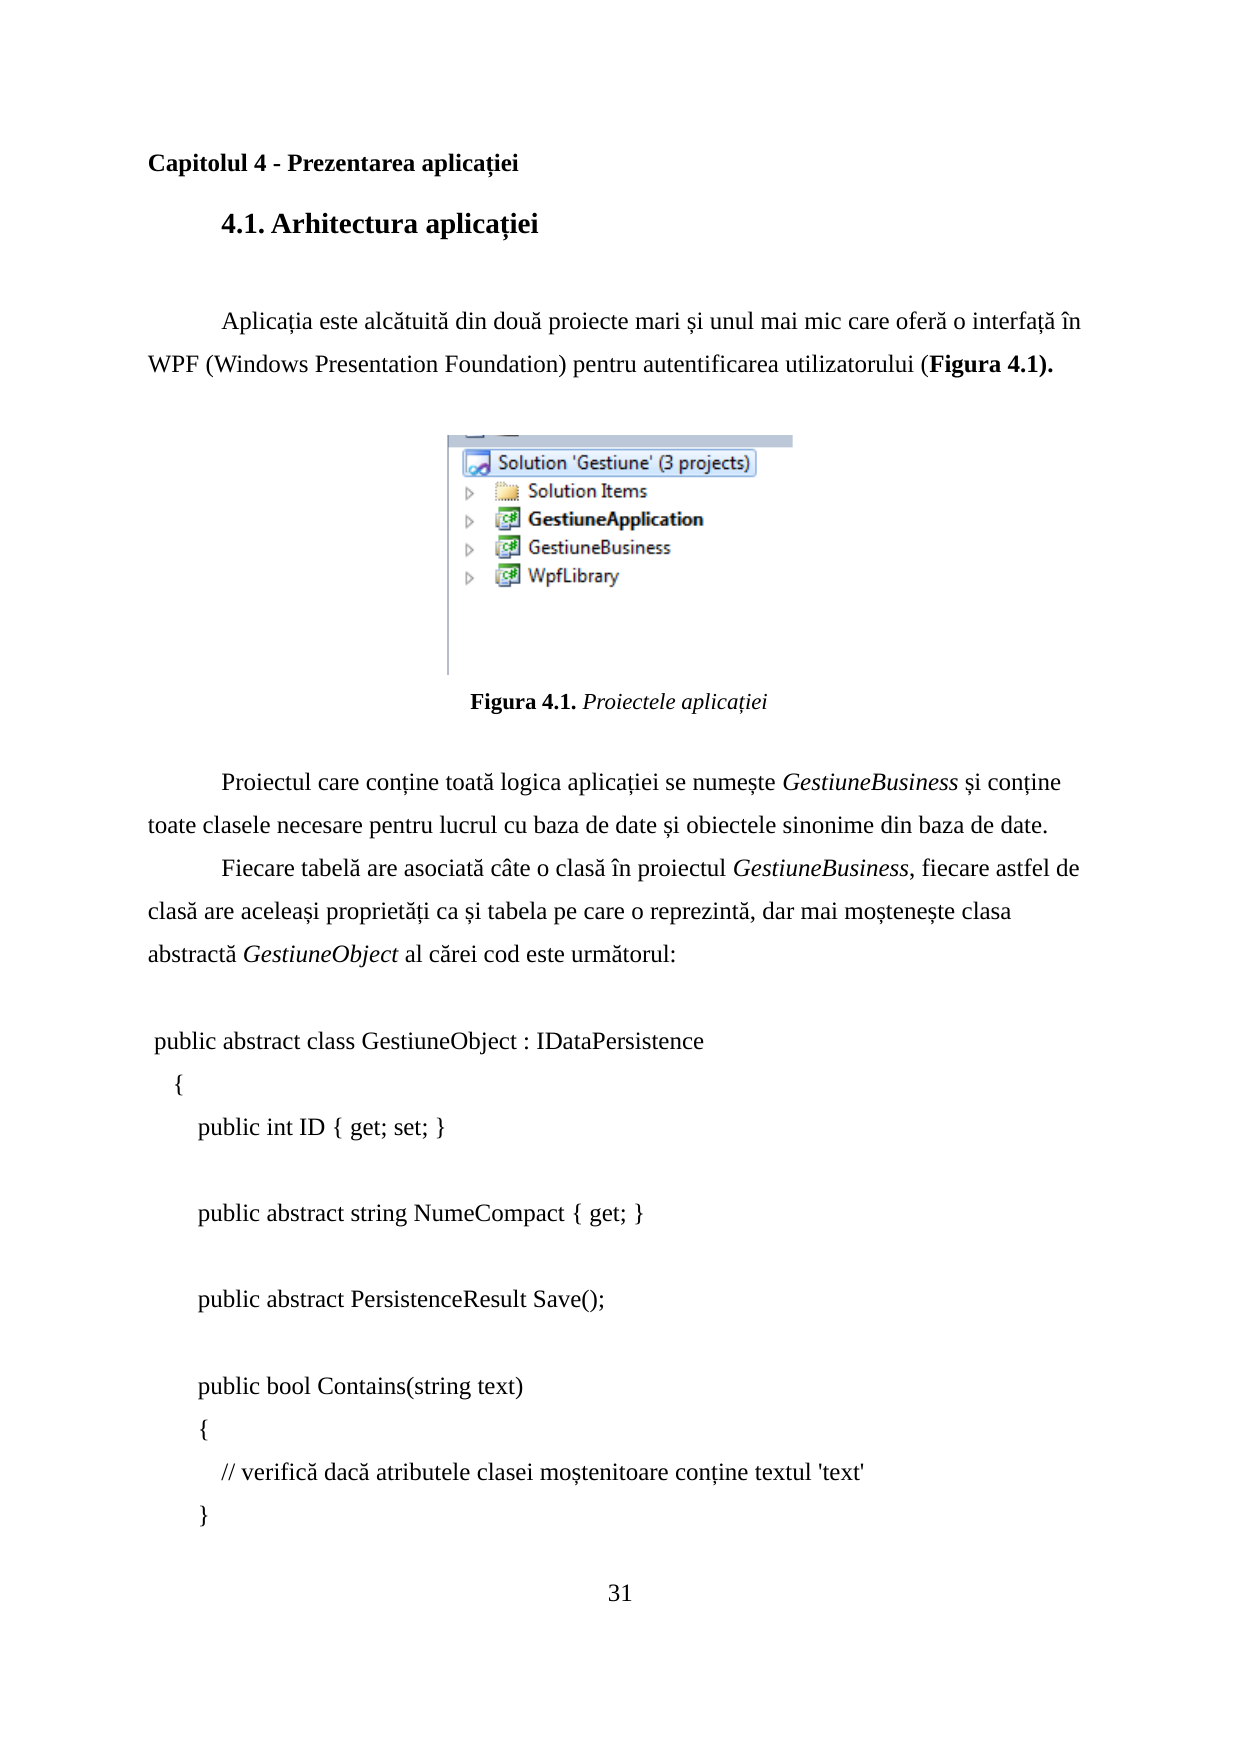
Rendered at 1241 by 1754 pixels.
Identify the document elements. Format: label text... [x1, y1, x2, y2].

text { [148, 1414, 1093, 1443]
text public int ID { get; set; } [148, 1112, 1093, 1141]
text public abstract PersistenceResult Save(); [148, 1284, 1093, 1313]
picture [447, 435, 793, 675]
text public abstract class GestiuneObject : IDataPersistence [148, 1026, 1093, 1054]
text } [148, 1500, 1093, 1529]
text public bool Contains(string text) [148, 1371, 1093, 1399]
text Proiectul care conține toată logica aplicației se numește GestiuneBusiness și conține toate clasele necesare pentru lucrul cu baza de date și obiectele sinonime din baza de date. [148, 767, 1093, 839]
text // verifică dacă atributele clasei moștenitoare conține textul 'text' [148, 1457, 1093, 1486]
text Aplicația este alcătuită din două proiecte mari și unul mai mic care oferă o interfață în WPF (Windows Presentation Foundation) pentru autentificarea utilizatorului (Figura 4.1). [148, 306, 1093, 378]
text Fiecare tabelă are asociată câte o clasă în proiectul GestiuneBusiness, fiecare astfel de clasă are aceleași proprietăți ca și tabela pe care o reprezintă, dar mai moștenește clasa abstractă GestiuneObject al cărei cod este următorul: [148, 853, 1093, 968]
text public abstract string NumeCompact { get; } [148, 1198, 1093, 1227]
text Figura 4.1. Proiectele aplicației [148, 436, 1093, 714]
text 4.1. Arhitectura aplicației [148, 206, 1093, 239]
text { [148, 1069, 1093, 1098]
